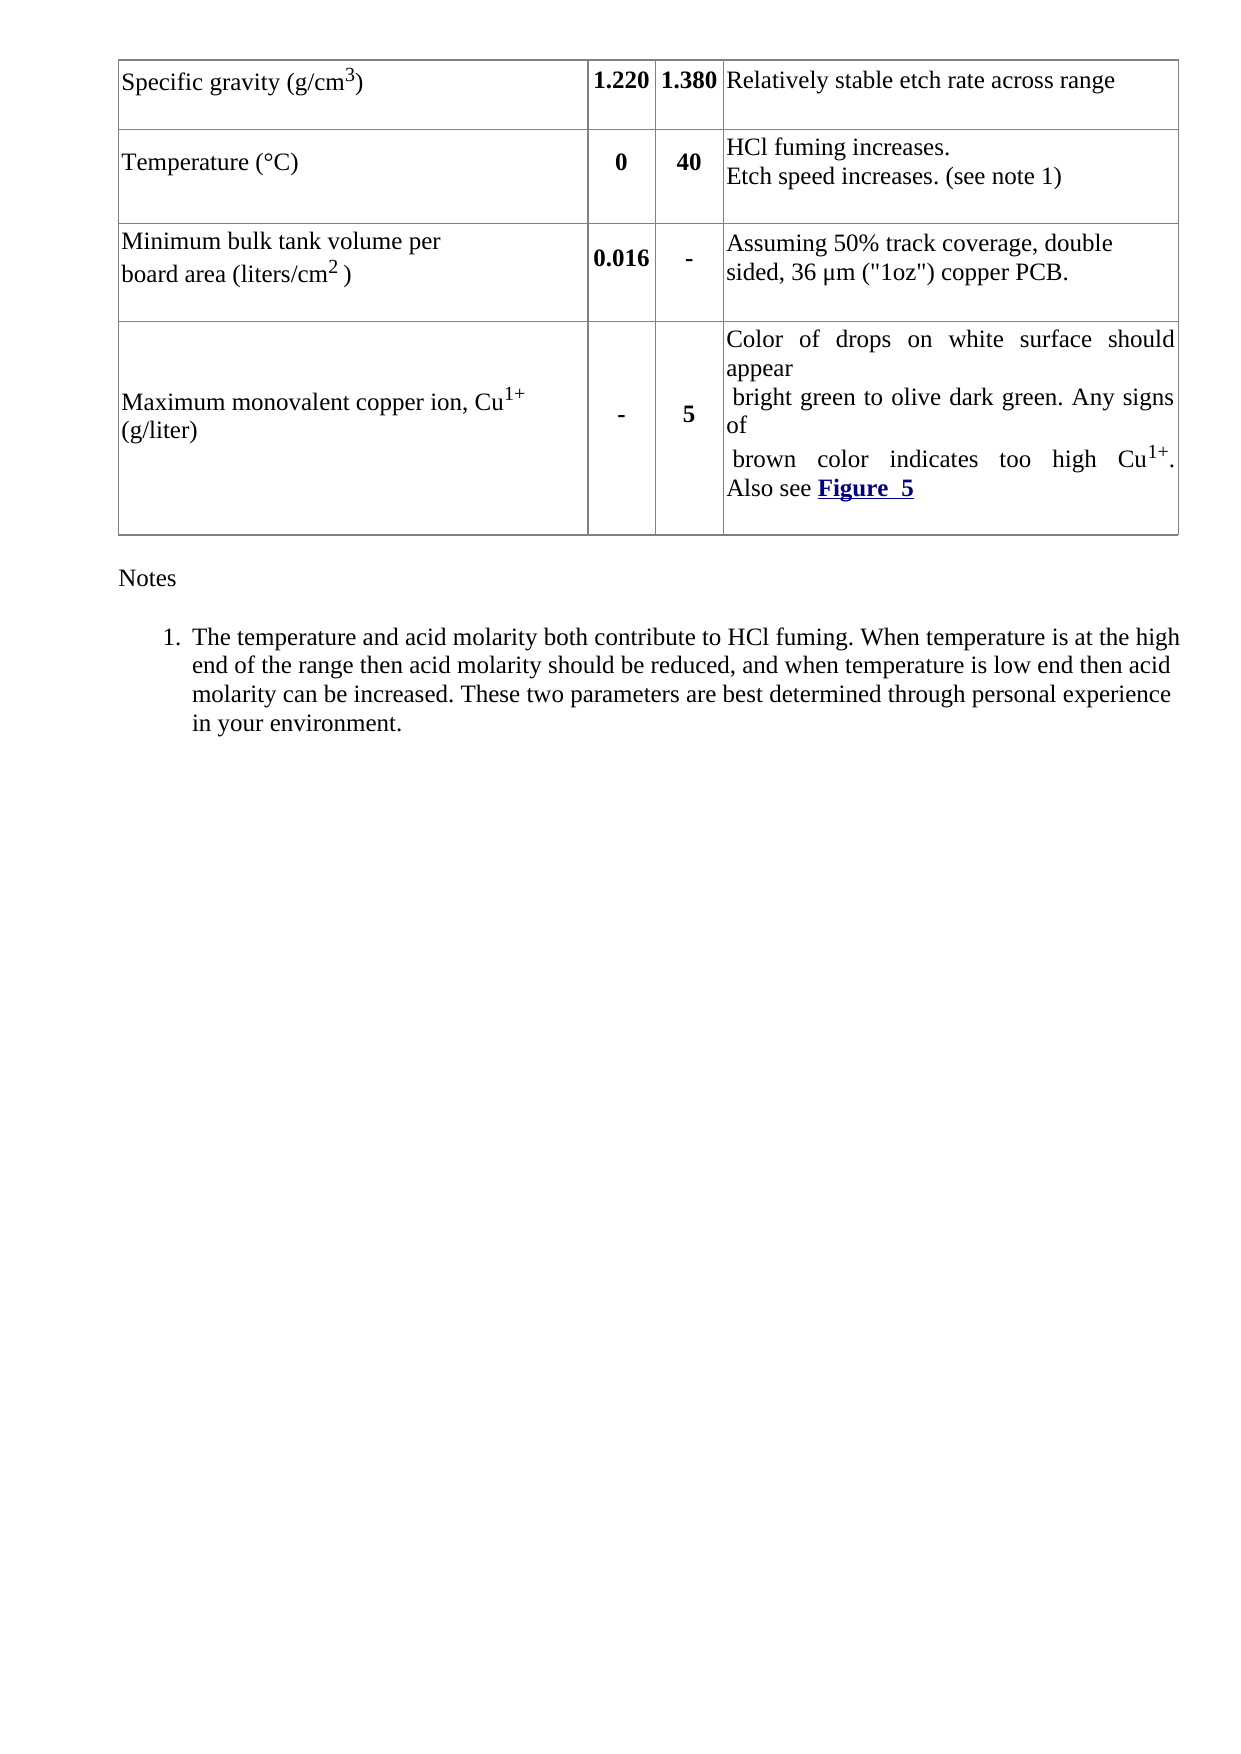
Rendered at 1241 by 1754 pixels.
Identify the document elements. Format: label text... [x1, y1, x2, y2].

table_cell 1.220 [589, 61, 655, 129]
list The temperature and acid molarity both contribute to HCl fuming. When temperature is at the high end of the range then acid molarity should be reduced, and when temperature is low end then acid molarity can be increased. These two parameters are best determined through personal experience in your environment. [162, 622, 1181, 737]
table_cell HCl fuming increases. Etch speed increases. (see note 1) [724, 130, 1178, 222]
table_cell 0 [589, 130, 655, 222]
table_cell Relatively stable etch rate across range [724, 61, 1178, 129]
table_cell - [589, 322, 655, 534]
table_cell Maximum monovalent copper ion, Cu1+ (g/liter) [119, 322, 587, 534]
table_cell Specific gravity (g/cm3) [119, 61, 587, 129]
text Notes [118, 535, 1181, 592]
table_cell 40 [656, 130, 723, 222]
table_cell Minimum bulk tank volume per board area (liters/cm2 ) [119, 224, 587, 321]
table_cell 5 [656, 322, 723, 534]
table_cell Color of drops on white surface should appear bright green to olive dark green. Any signs of brown color indicates too high Cu1+. Also see Figure 5 [724, 322, 1178, 534]
table_cell 0.016 [589, 224, 655, 321]
table_cell - [656, 224, 723, 321]
table_cell Temperature (°C) [119, 130, 587, 222]
table_cell Assuming 50% track coverage, double sided, 36 μm ("1oz") copper PCB. [724, 224, 1178, 321]
table_cell 1.380 [656, 61, 723, 129]
